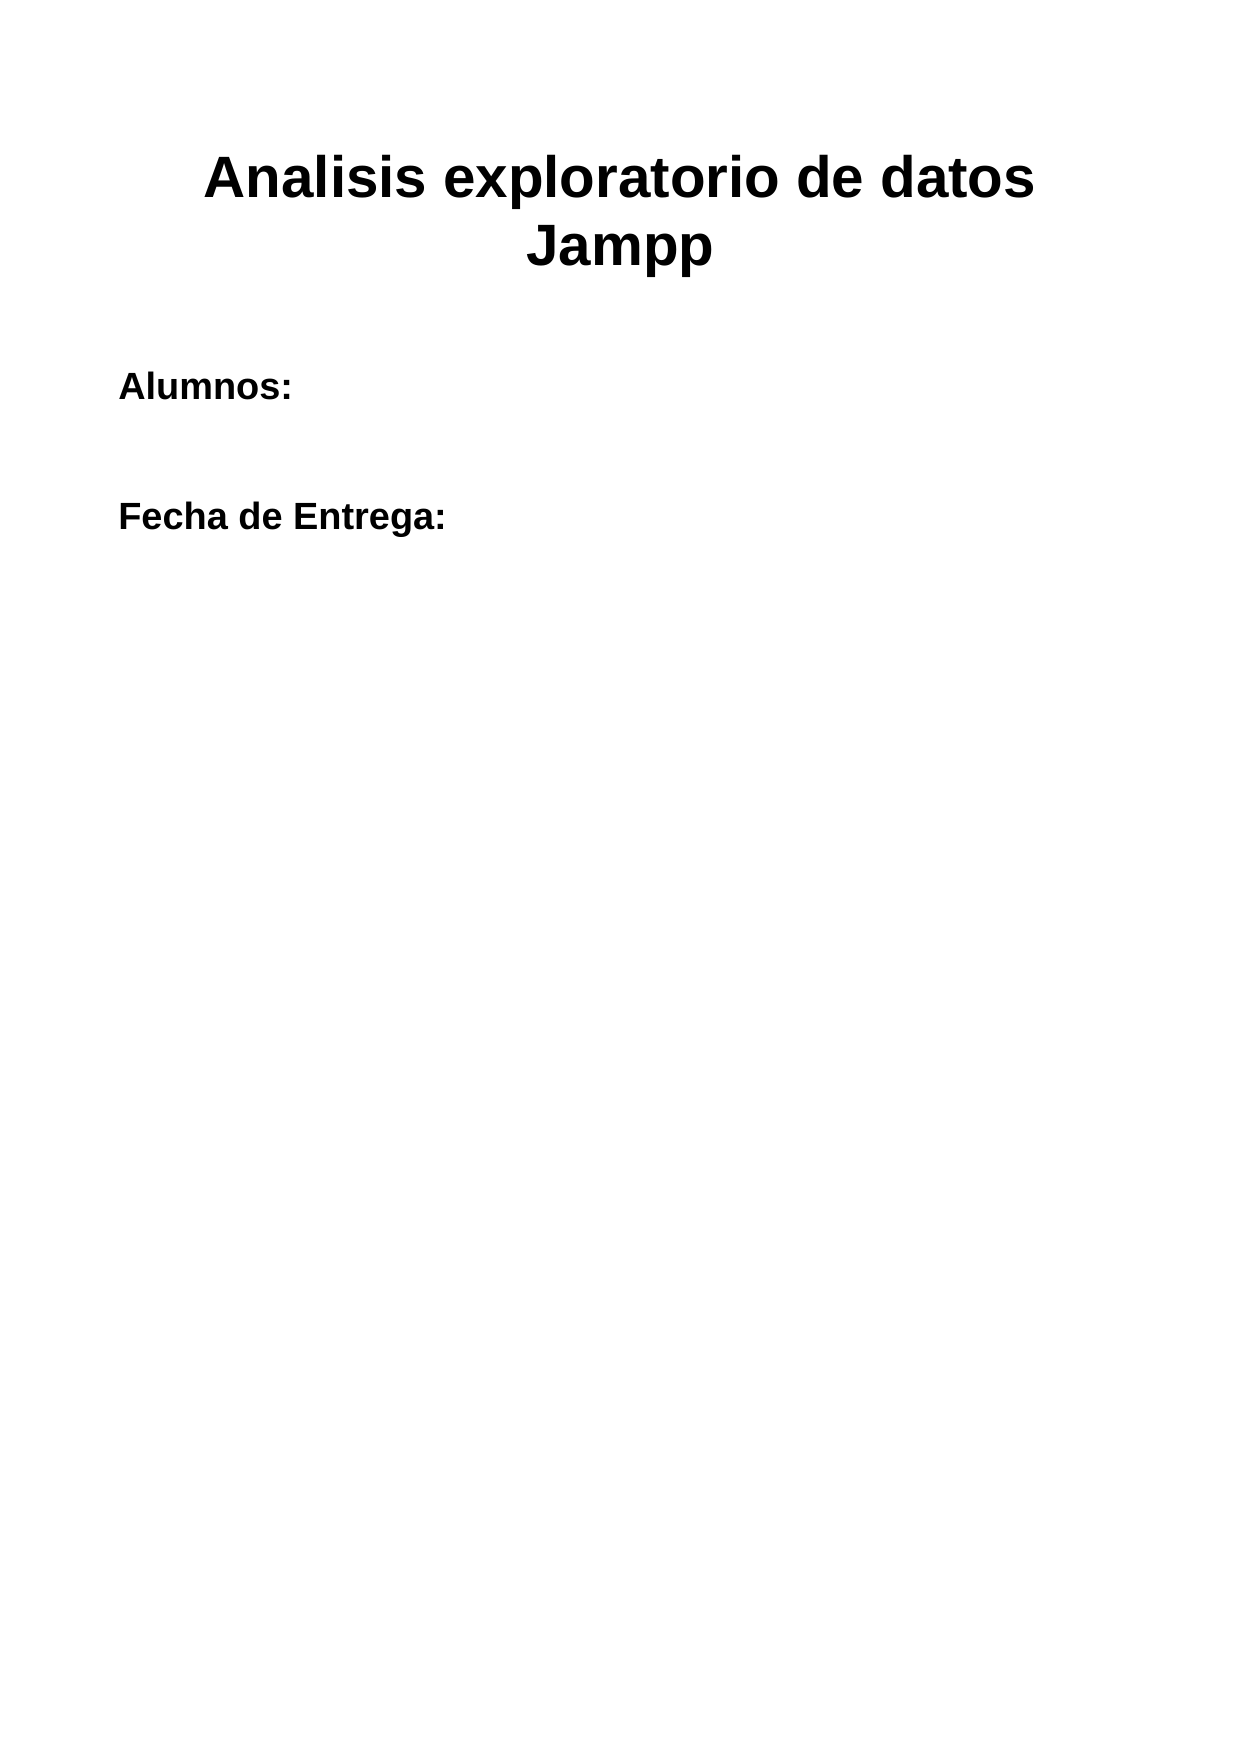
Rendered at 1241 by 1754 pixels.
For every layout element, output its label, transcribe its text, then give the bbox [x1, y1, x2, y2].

subtitle Alumnos: [118, 364, 1122, 407]
subtitle Fecha de Entrega: [118, 494, 1122, 538]
title Analisis exploratorio de datos Jampp [118, 143, 1122, 277]
